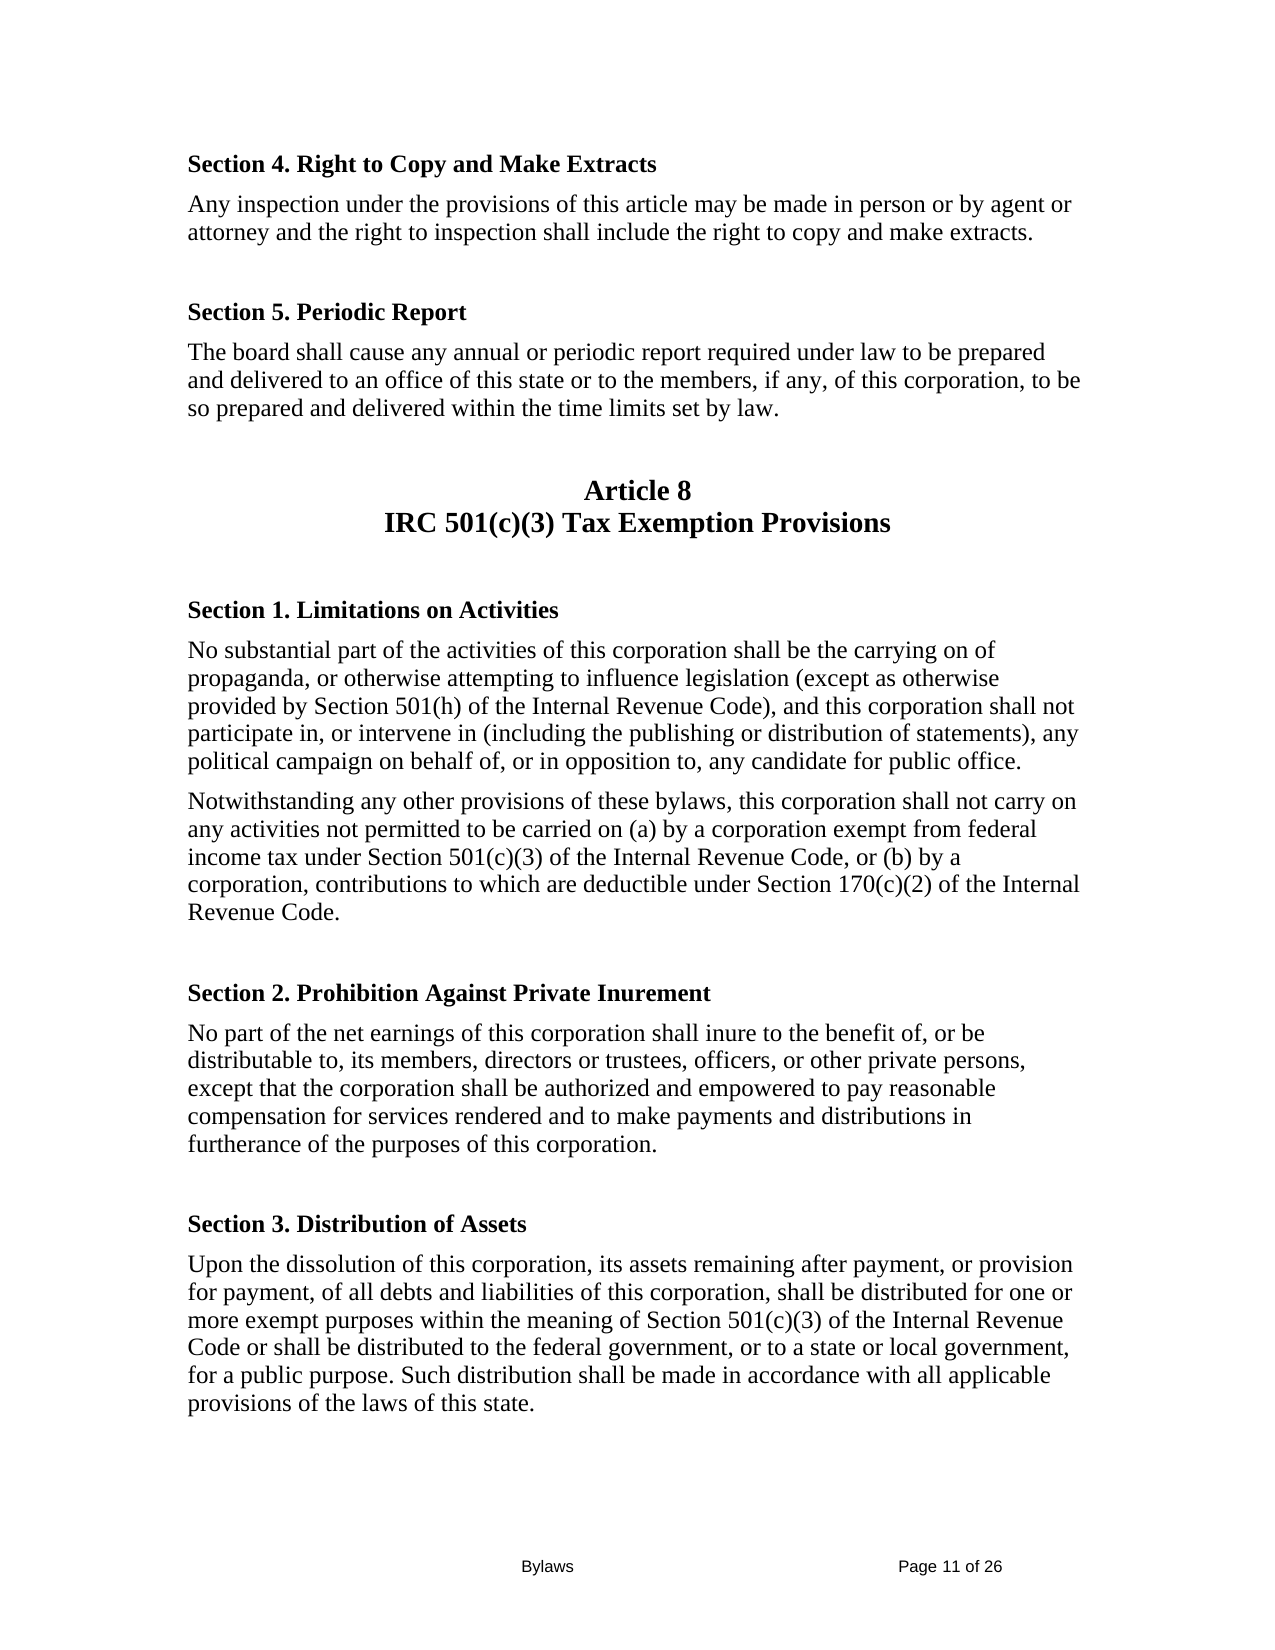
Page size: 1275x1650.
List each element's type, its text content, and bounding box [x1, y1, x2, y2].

text Section 2. Prohibition Against Private Inurement [187, 979, 1087, 1006]
text No part of the net earnings of this corporation shall inure to the benefit of, or be distributable to, its members, directors or trustees, officers, or other private persons, except that the corporation shall be authorized and empowered to pay reasonable compensation for services rendered and to make payments and distributions in furtherance of the purposes of this corporation. [187, 1019, 1087, 1157]
text Section 1. Limitations on Activities [187, 596, 1087, 624]
text Section 4. Right to Copy and Make Extracts [187, 150, 1087, 178]
text Article 8 IRC 501(c)(3) Tax Exemption Provisions [187, 474, 1087, 539]
text No substantial part of the activities of this corporation shall be the carrying on of propaganda, or otherwise attempting to influence legislation (except as otherwise provided by Section 501(h) of the Internal Revenue Code), and this corporation shall not participate in, or intervene in (including the publishing or distribution of statements), any political campaign on behalf of, or in opposition to, any candidate for public office. [187, 636, 1087, 775]
text Upon the dissolution of this corporation, its assets remaining after payment, or provision for payment, of all debts and liabilities of this corporation, shall be distributed for one or more exempt purposes within the meaning of Section 501(c)(3) of the Internal Revenue Code or shall be distributed to the federal government, or to a state or local government, for a public purpose. Such distribution shall be made in accordance with all applicable provisions of the laws of this state. [187, 1250, 1087, 1417]
text Section 5. Periodic Report [187, 298, 1087, 326]
text The board shall cause any annual or periodic report required under law to be prepared and delivered to an office of this state or to the members, if any, of this corporation, to be so prepared and delivered within the time limits set by law. [187, 338, 1087, 422]
text Section 3. Distribution of Assets [187, 1210, 1087, 1238]
text Any inspection under the provisions of this article may be made in person or by agent or attorney and the right to inspection shall include the right to copy and make extracts. [187, 190, 1087, 246]
text Notwithstanding any other provisions of these bylaws, this corporation shall not carry on any activities not permitted to be carried on (a) by a corporation exempt from federal income tax under Section 501(c)(3) of the Internal Revenue Code, or (b) by a corporation, contributions to which are deductible under Section 170(c)(2) of the Internal Revenue Code. [187, 787, 1087, 926]
